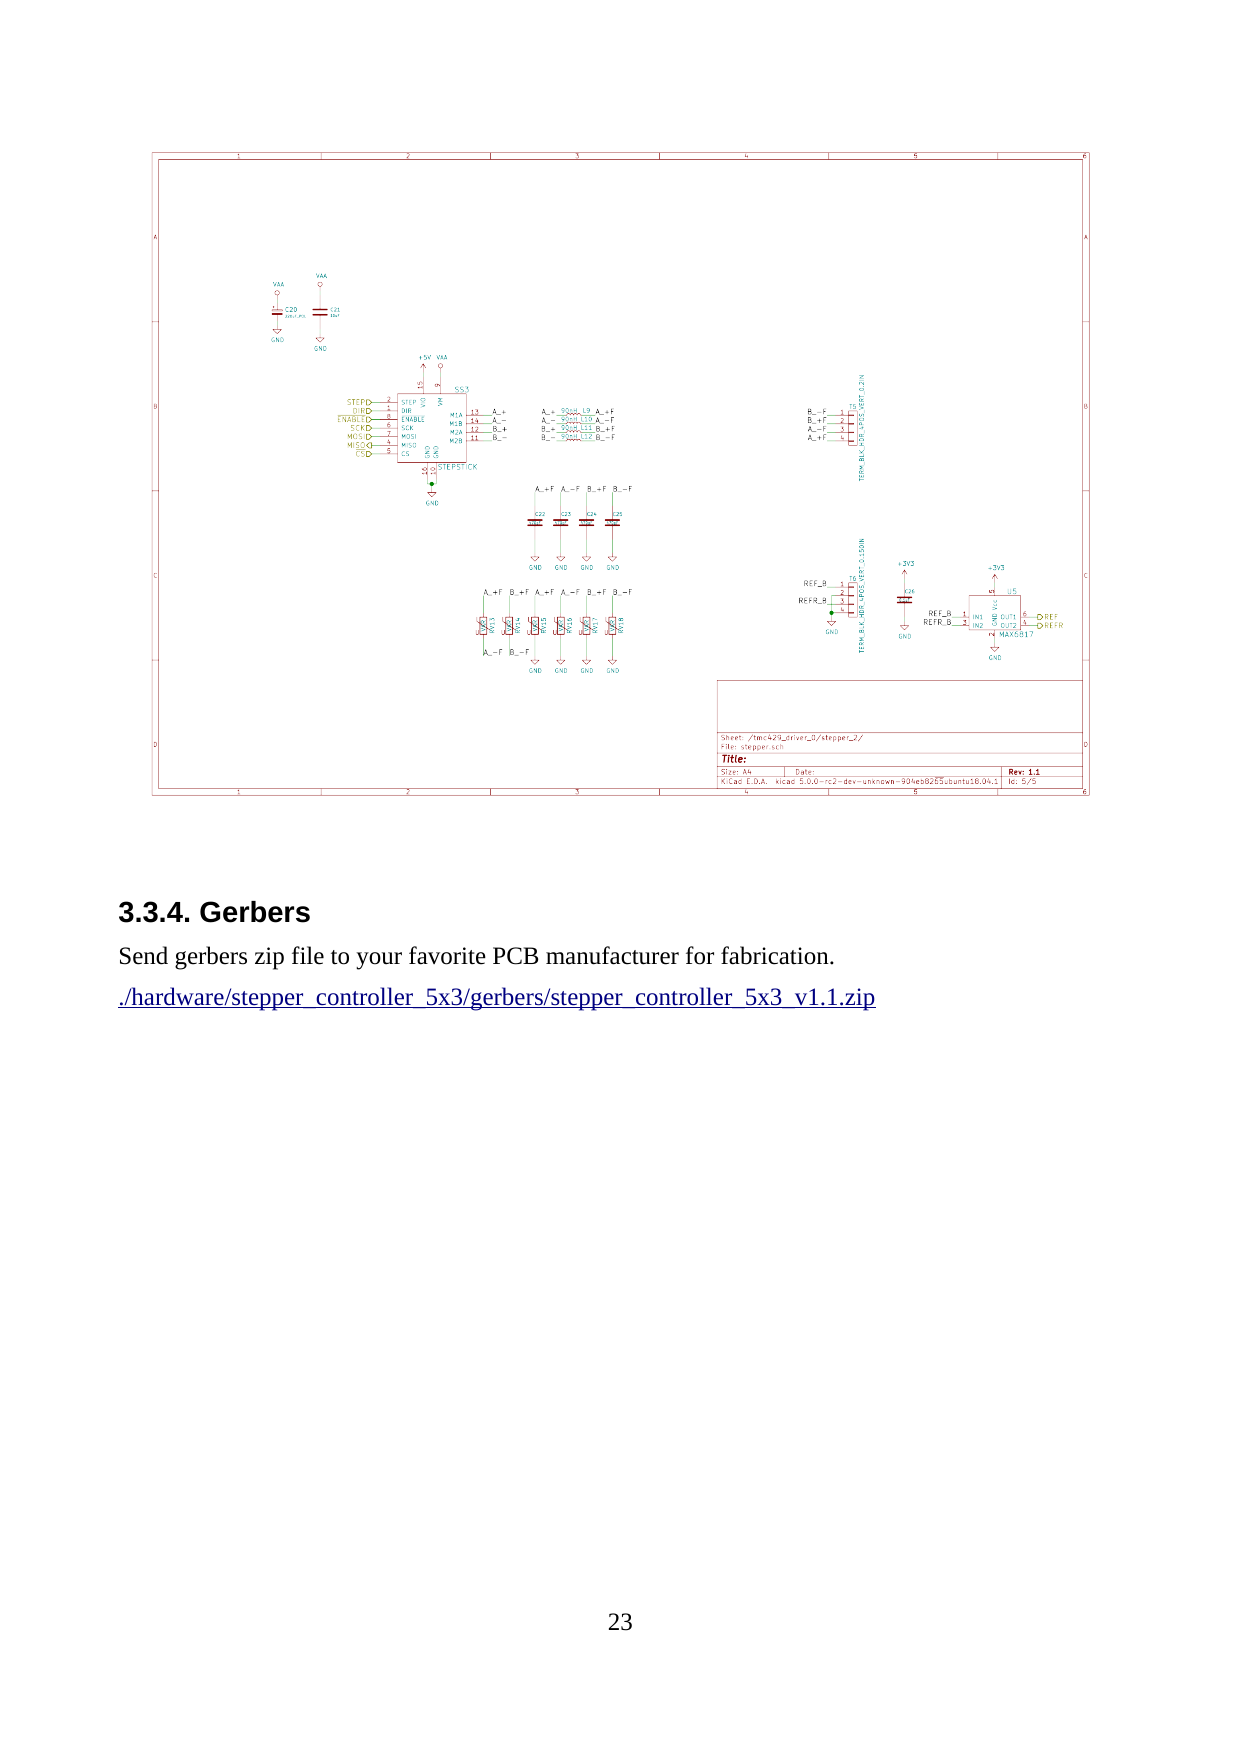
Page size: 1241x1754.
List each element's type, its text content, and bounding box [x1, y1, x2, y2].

text Send gerbers zip file to your favorite PCB manufacturer for fabrication. [118, 941, 1122, 969]
text ./hardware/stepper_controller_5x3/gerbers/stepper_controller_5x3_v1.1.zip [118, 982, 1122, 1011]
subtitle Gerbers [118, 895, 1122, 928]
